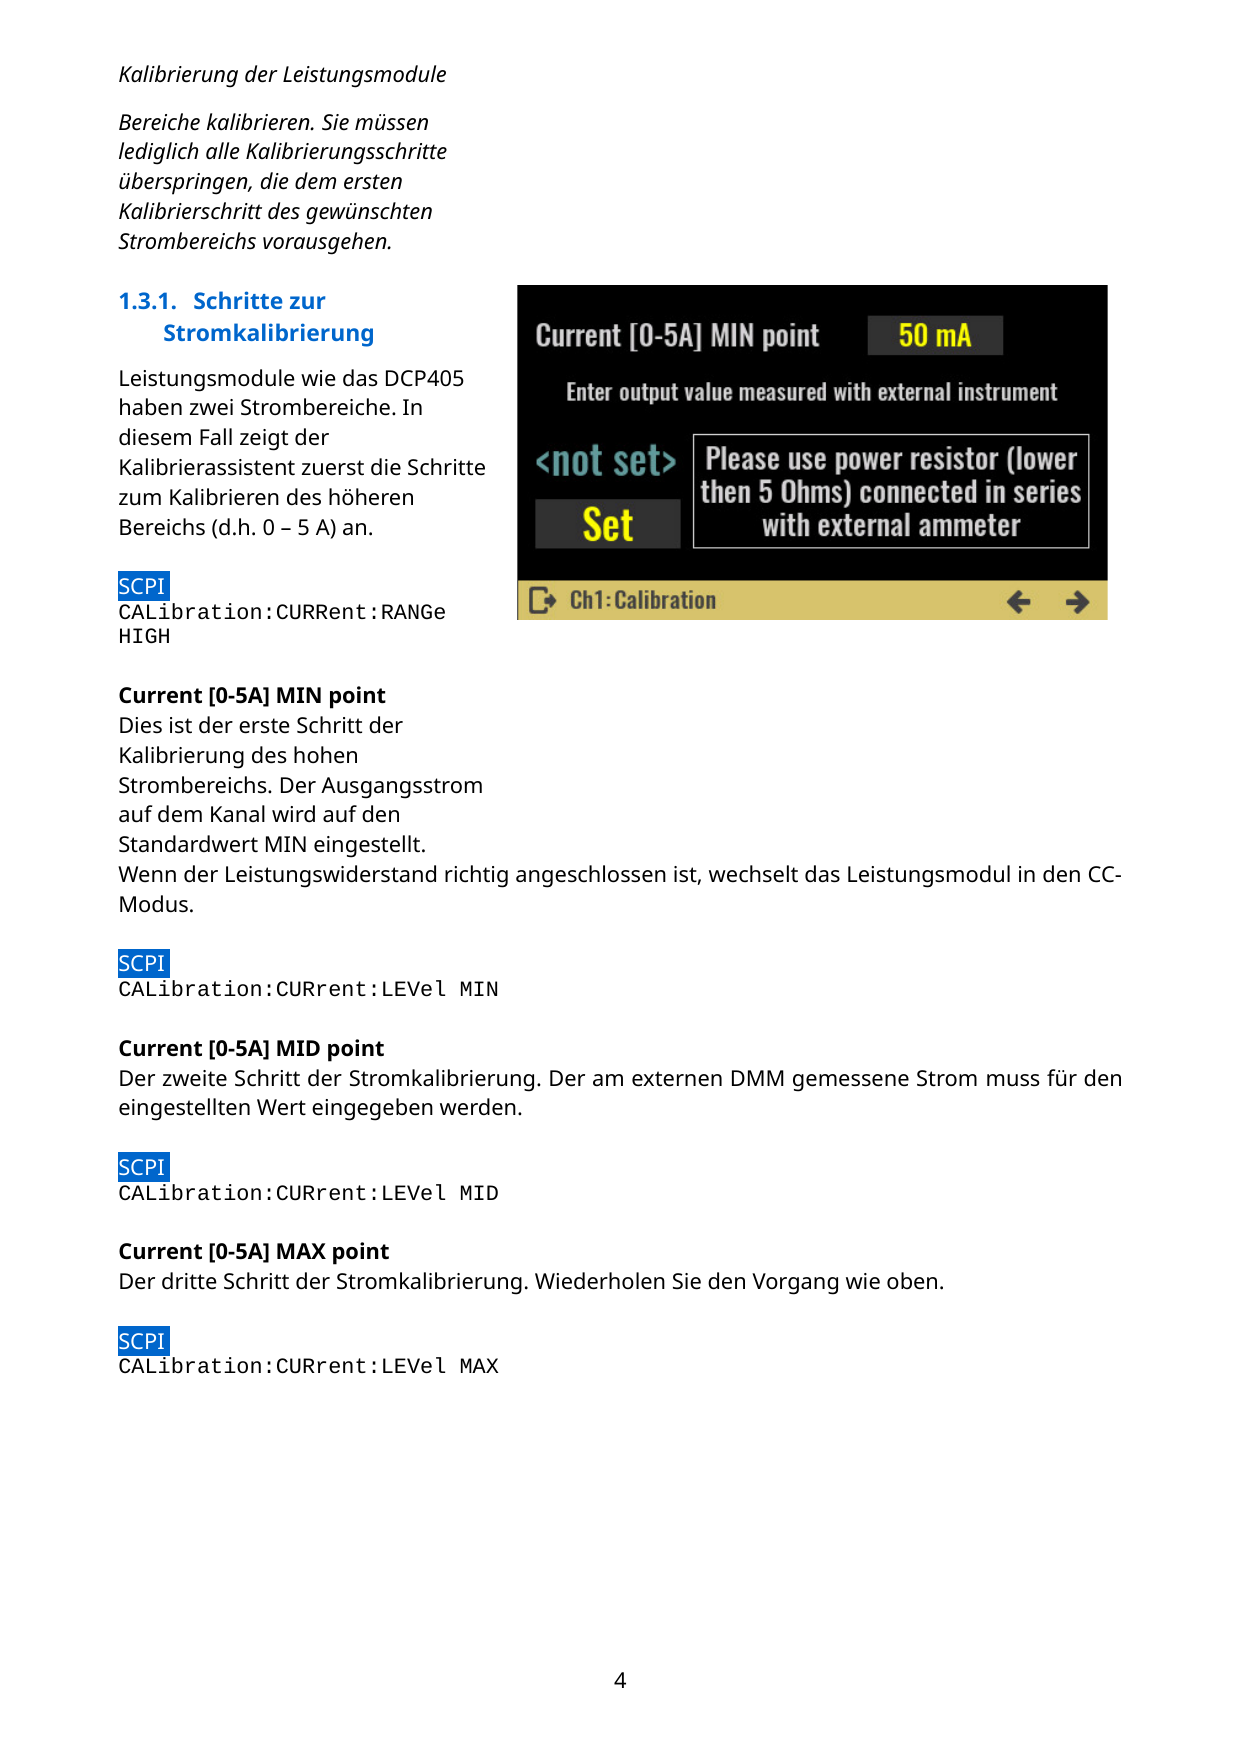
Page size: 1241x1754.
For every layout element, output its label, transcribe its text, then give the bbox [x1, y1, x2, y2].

table_header Schritte zur Stromkalibrierung Leistungsmodule wie das DCP405 haben zwei Strombereiche. In diesem Fall zeigt der Kalibrierassistent zuerst die Schritte zum Kalibrieren des höheren Bereichs (d.h. 0 – 5 A) an. SCPI CALibration:CURRent:RANGe HIGH Current [0-5A] MIN point Dies ist der erste Schritt der Kalibrierung des hohen Strombereichs. Der Ausgangsstrom auf dem Kanal wird auf den Standardwert MIN eingestellt. [118, 285, 502, 859]
table_header [502, 107, 1123, 256]
table_header [502, 285, 1123, 859]
picture [517, 285, 1108, 620]
table_header Bereiche kalibrieren. Sie müssen lediglich alle Kalibrierungsschritte überspringen, die dem ersten Kalibrierschritt des gewünschten Strombereichs vorausgehen. [118, 107, 502, 256]
table_cell Wenn der Leistungswiderstand richtig angeschlossen ist, wechselt das Leistungsmodul in den CC-Modus. SCPI CALibration:CURrent:LEVel MIN Current [0-5A] MID point Der zweite Schritt der Stromkalibrierung. Der am externen DMM gemessene Strom muss für den eingestellten Wert eingegeben werden. SCPI CALibration:CURrent:LEVel MID Current [0-5A] MAX point Der dritte Schritt der Stromkalibrierung. Wiederholen Sie den Vorgang wie oben. SCPI CALibration:CURrent:LEVel MAX [118, 859, 1123, 1380]
